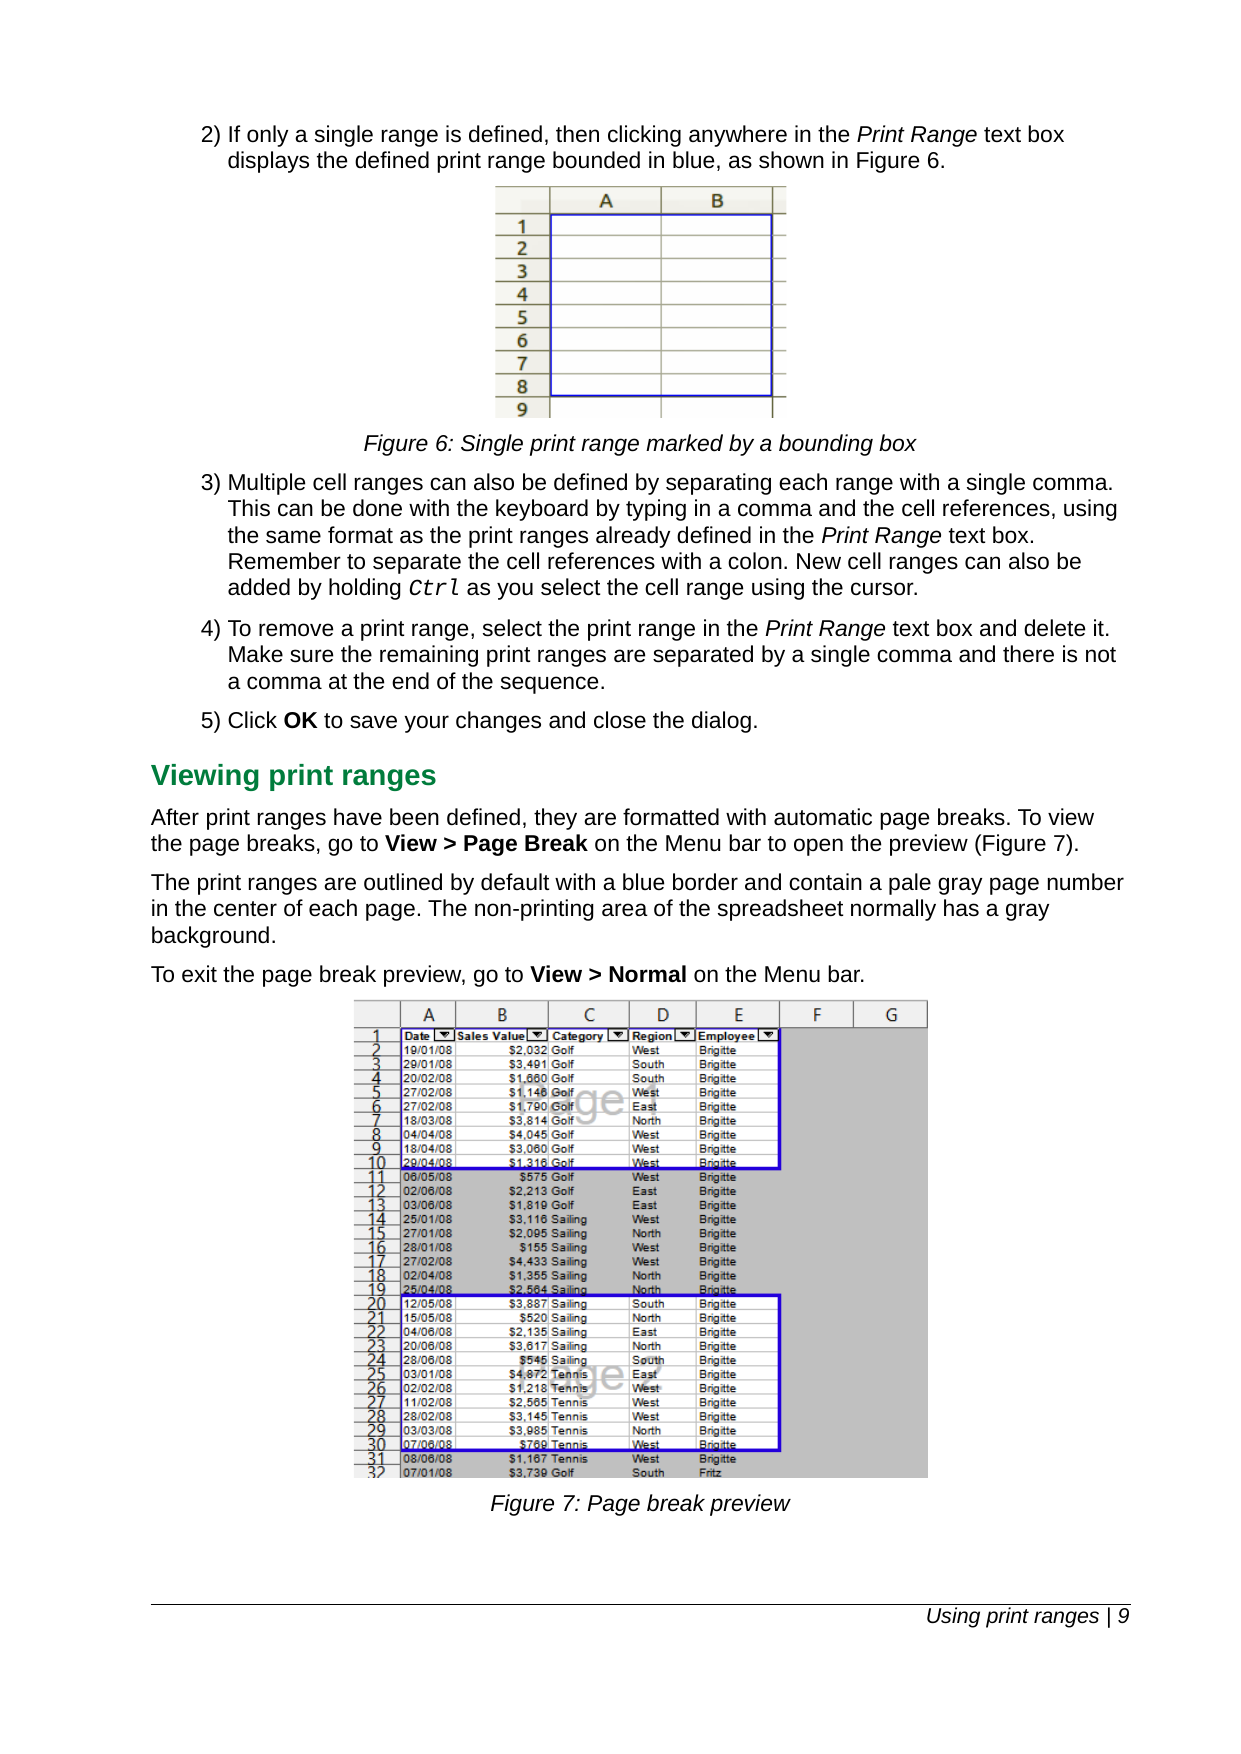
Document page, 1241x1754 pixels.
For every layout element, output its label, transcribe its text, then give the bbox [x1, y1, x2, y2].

list Click OK to save your changes and close the dialog. [227, 707, 1131, 733]
text The print ranges are outlined by default with a blue border and contain a pale gray page number in the center of each page. The non-printing area of the spreadsheet normally has a gray background. [151, 869, 1131, 948]
text Figure 7: Page break preview [354, 1490, 928, 1516]
list To remove a print range, select the print range in the Print Range text box and delete it. Make sure the remaining print ranges are separated by a single comma and there is not a comma at the end of the sequence. [227, 615, 1131, 694]
list If only a single range is defined, then clicking anywhere in the Print Range text box displays the defined print range bounded in blue, as shown in Figure 6. [227, 121, 1131, 174]
picture [353, 999, 928, 1478]
text Figure 6: Single print range marked by a bounding box [363, 430, 918, 456]
text After print ranges have been defined, they are formatted with automatic page breaks. To view the page breaks, go to View > Page Break on the Menu bar to open the preview (Figure 7). [151, 804, 1131, 856]
subtitle Viewing print ranges [151, 758, 1131, 791]
list Multiple cell ranges can also be defined by separating each range with a single comma. This can be done with the keyboard by typing in a comma and the cell references, using the same format as the print ranges already defined in the Print Range text box. Remember to separate the cell references with a colon. New cell ranges can also be added by holding Ctrl as you select the cell range using the cursor. [227, 469, 1131, 603]
picture [495, 186, 787, 418]
text To exit the page break preview, go to View > Normal on the Menu bar. [151, 961, 1131, 987]
